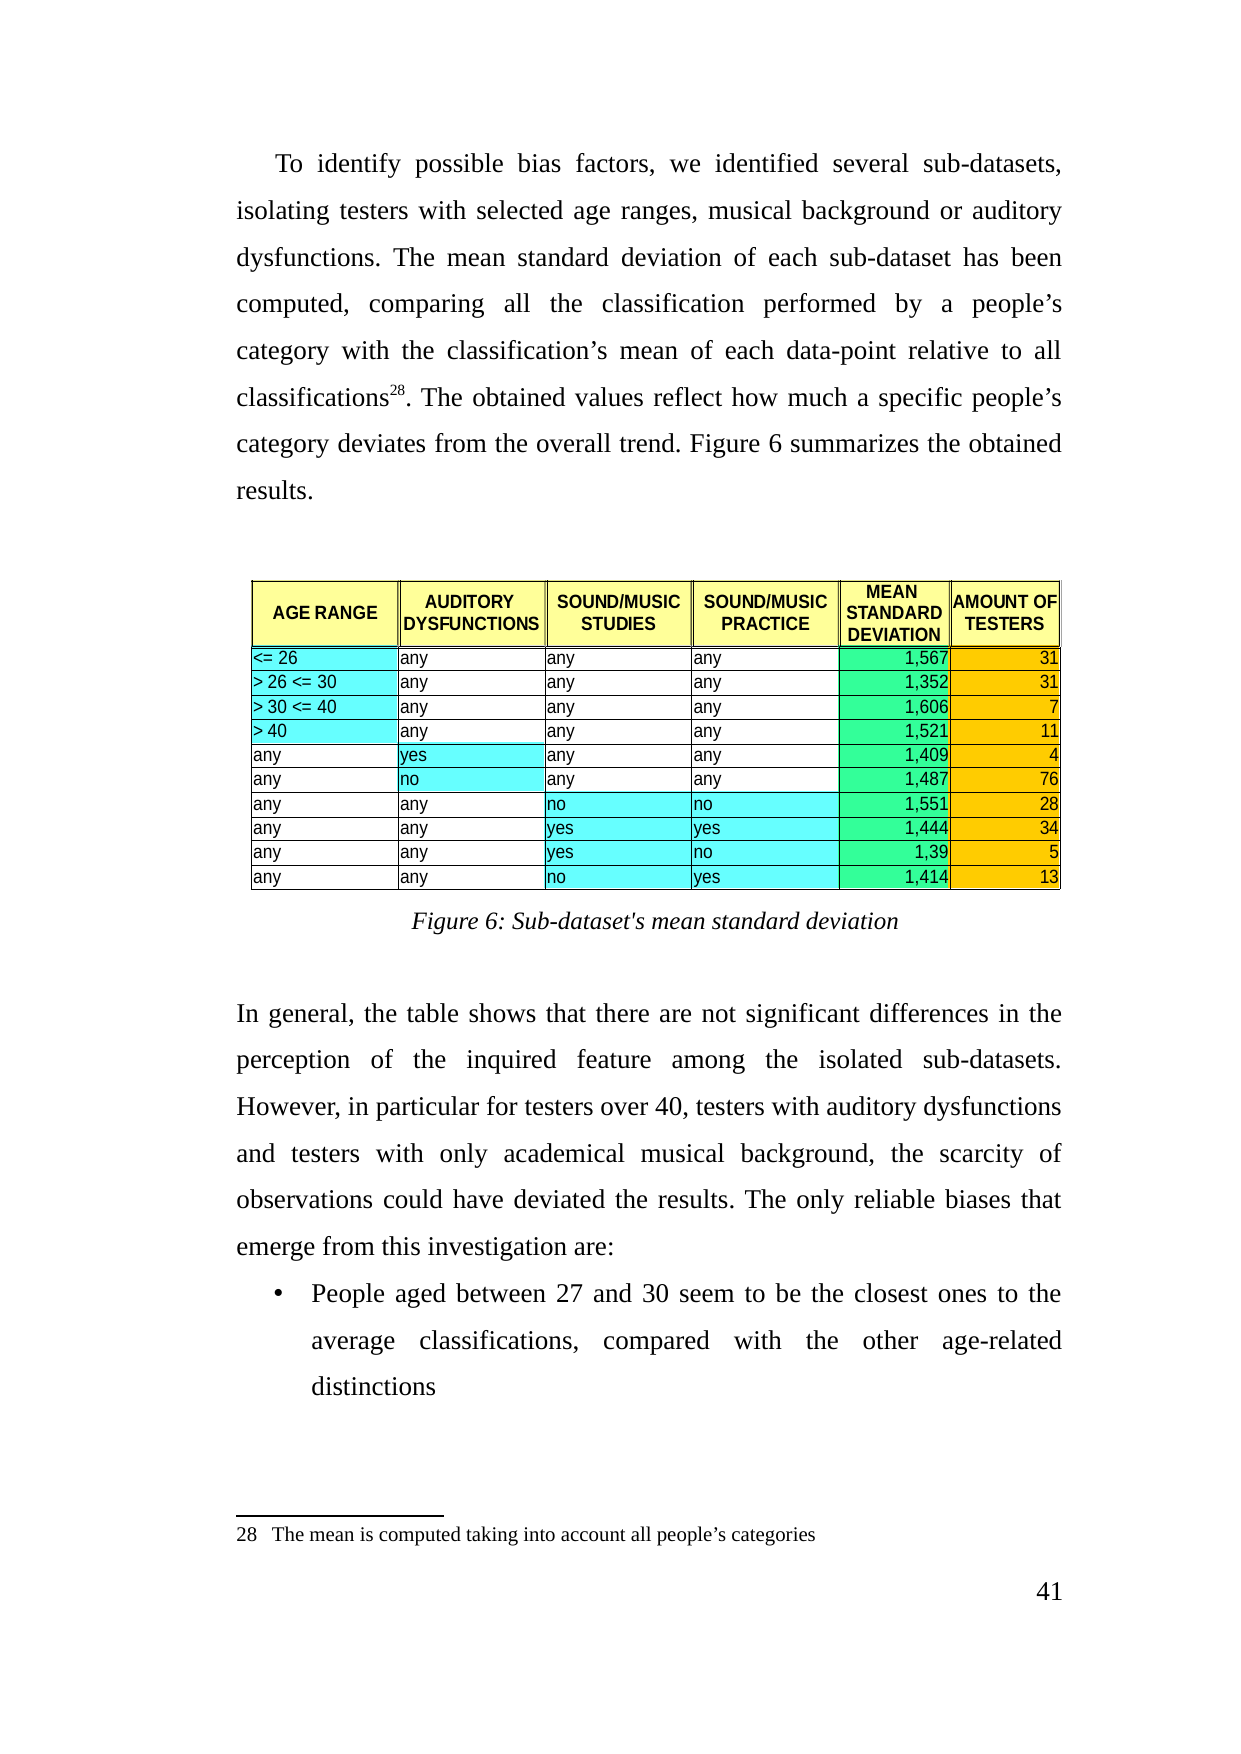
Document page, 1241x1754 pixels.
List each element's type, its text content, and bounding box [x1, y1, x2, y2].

list People aged between 27 and 30 seem to be the closest ones to the average classifications, compared with the other age-related distinctions [274, 1277, 1063, 1402]
text Figure 6: Sub-dataset's mean standard deviation [251, 581, 1062, 935]
text In general, the table shows that there are not significant differences in the perception of the inquired feature among the isolated sub-datasets. However, in particular for testers over 40, testers with auditory dysfunctions and testers with only academical musical background, the scarcity of observations could have deviated the results. The only reliable biases that emerge from this investigation are: [236, 997, 1063, 1261]
text To identify possible bias factors, we identified several sub-datasets, isolating testers with selected age ranges, musical background or auditory dysfunctions. The mean standard deviation of each sub-dataset has been computed, comparing all the classification performed by a people’s category with the classification’s mean of each data-point relative to all classifications. The obtained values reflect how much a specific people’s category deviates from the overall trend. Figure 6 summarizes the obtained results. [236, 148, 1063, 505]
text The mean is computed taking into account all people’s categories [236, 1522, 1063, 1546]
